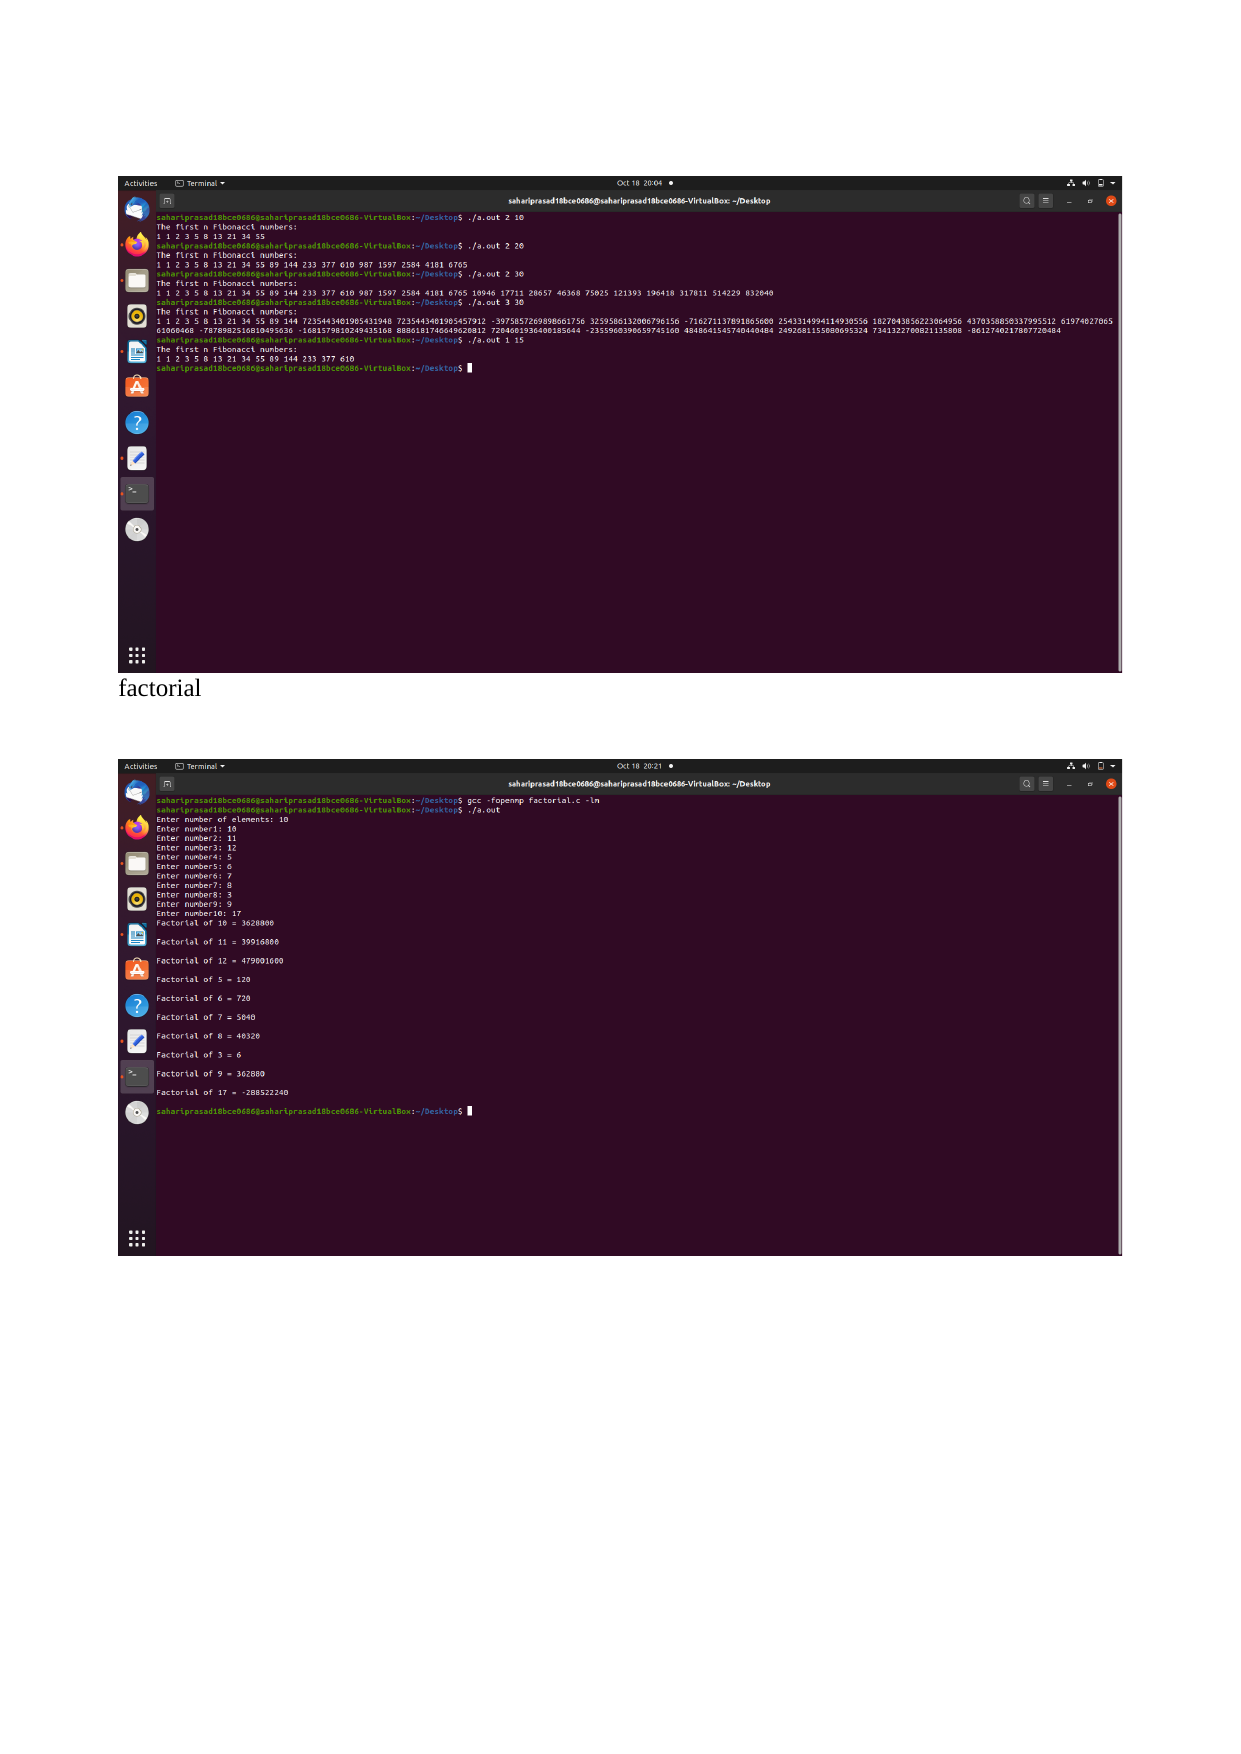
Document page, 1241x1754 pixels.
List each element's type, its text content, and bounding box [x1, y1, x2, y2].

picture [118, 176, 1123, 673]
text factorial [118, 673, 1122, 702]
picture [118, 759, 1123, 1256]
